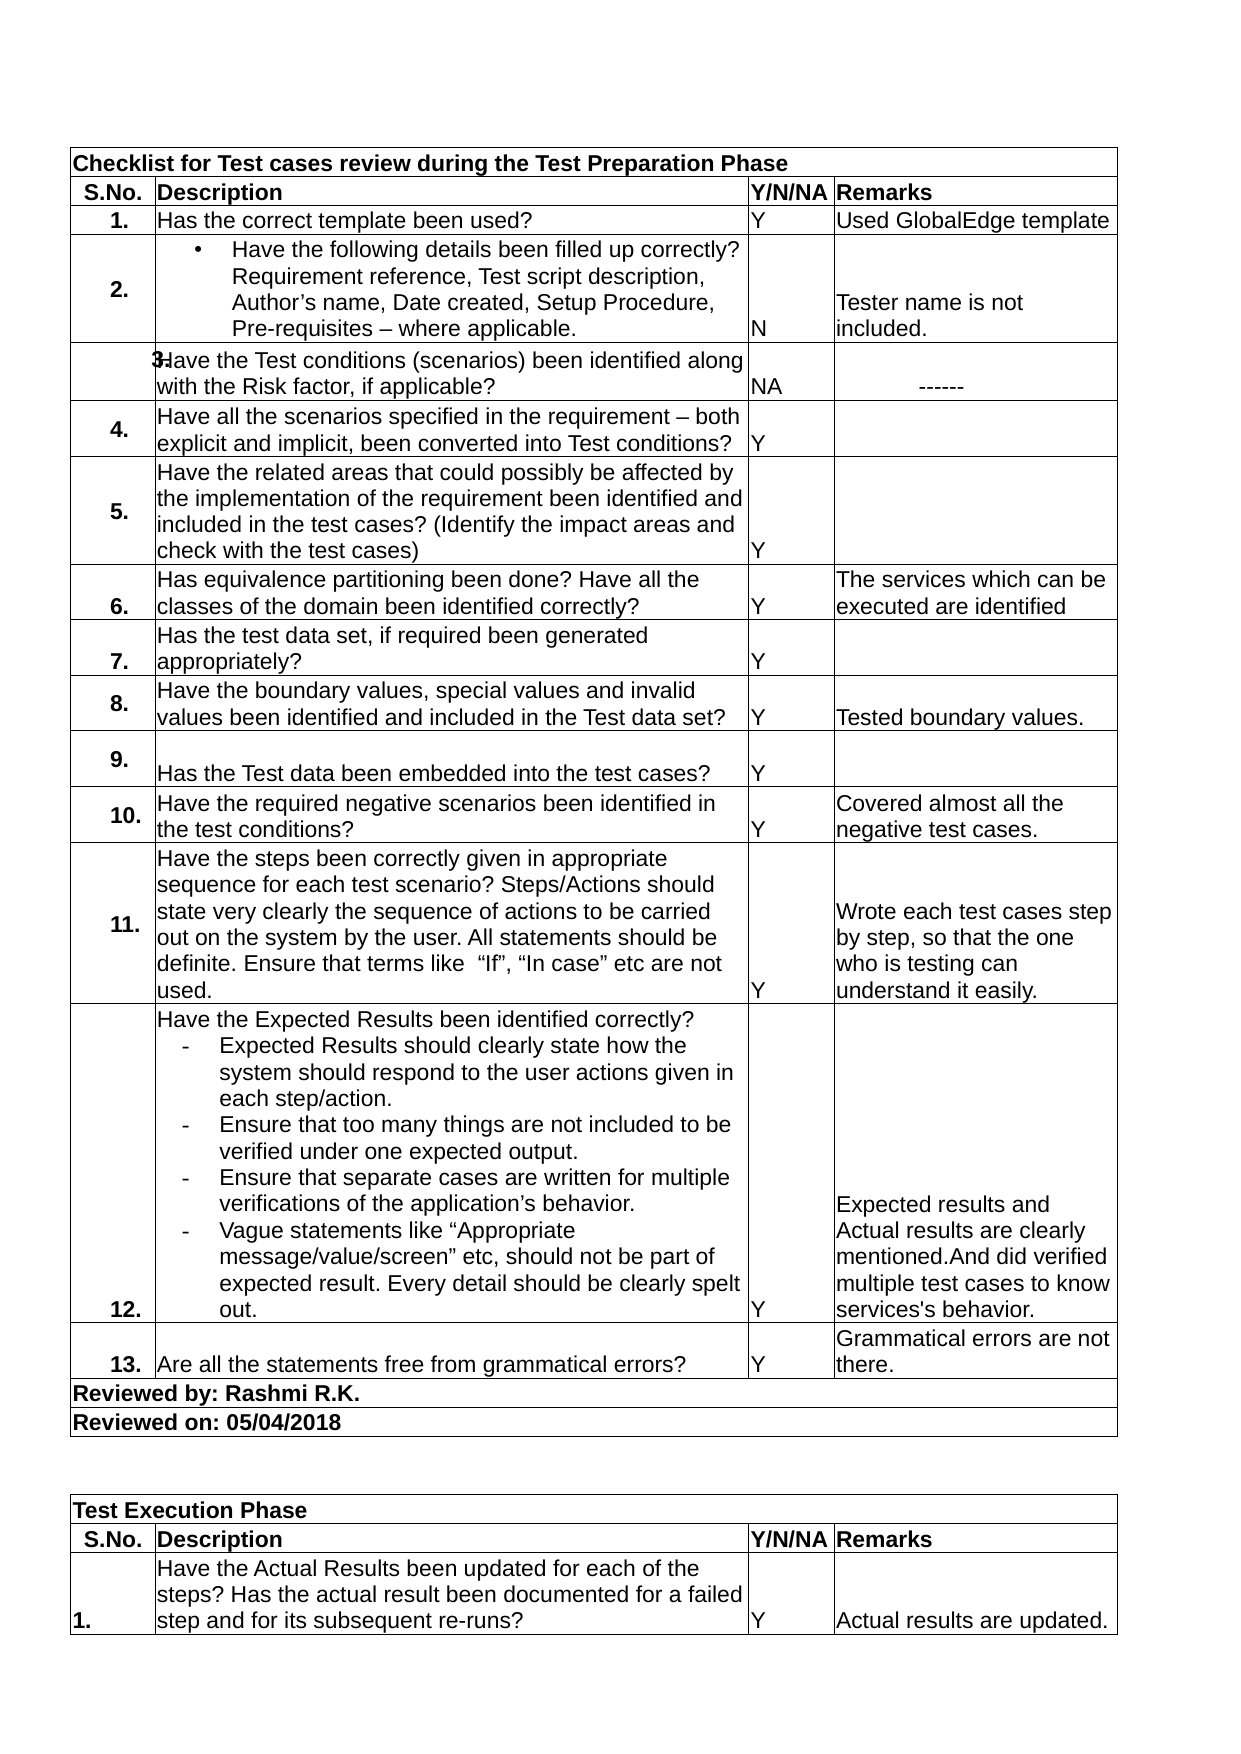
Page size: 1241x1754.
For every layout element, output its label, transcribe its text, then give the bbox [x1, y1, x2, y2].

table_cell [71, 620, 155, 674]
table_cell The services which can be executed are identified [835, 565, 1117, 619]
table_cell Have the following details been filled up correctly? Requirement reference, Test script description, Author’s name, Date created, Setup Procedure, Pre-requisites – where applicable. [156, 235, 748, 342]
table_cell Actual results are updated. [835, 1553, 1117, 1634]
table_cell [71, 1004, 155, 1322]
table_cell Y [749, 787, 834, 842]
table_cell Have the related areas that could possibly be affected by the implementation of the requirement been identified and included in the test cases? (Identify the impact areas and check with the test cases) [156, 457, 748, 564]
table_cell Y [749, 676, 834, 730]
table_cell Y [749, 401, 834, 456]
table_cell ------ [835, 343, 1117, 399]
table_cell Y [749, 1323, 834, 1378]
table_cell Grammatical errors are not there. [835, 1323, 1117, 1378]
table_cell Has the test data set, if required been generated appropriately? [156, 620, 748, 674]
table_cell [71, 843, 155, 1003]
table_cell Y [749, 731, 834, 786]
table_cell S.No. [71, 1524, 155, 1552]
table_cell Y [749, 1553, 834, 1634]
table_cell Description [156, 1524, 748, 1552]
table_cell Tested boundary values. [835, 676, 1117, 730]
table_header Checklist for Test cases review during the Test Preparation Phase [71, 148, 1117, 176]
table_cell Has the correct template been used? [156, 206, 748, 234]
table_cell Wrote each test cases step by step, so that the one who is testing can understand it easily. [835, 843, 1117, 1003]
table_cell Are all the statements free from grammatical errors? [156, 1323, 748, 1378]
table_cell [835, 457, 1117, 564]
table_cell Y [749, 206, 834, 234]
table_cell [71, 343, 155, 399]
table_cell NA [749, 343, 834, 399]
table_cell Has equivalence partitioning been done? Have all the classes of the domain been identified correctly? [156, 565, 748, 619]
table_cell Remarks [835, 177, 1117, 205]
table_cell Have the boundary values, special values and invalid values been identified and included in the Test data set? [156, 676, 748, 730]
table_cell [835, 731, 1117, 786]
table_cell Have the Test conditions (scenarios) been identified along with the Risk factor, if applicable? [156, 343, 748, 399]
table_cell [71, 787, 155, 842]
table_cell [71, 235, 155, 342]
table_cell [835, 401, 1117, 456]
table_cell [71, 676, 155, 730]
table_cell [71, 731, 155, 786]
table_cell Remarks [835, 1524, 1117, 1552]
table_cell N [749, 235, 834, 342]
table_cell Covered almost all the negative test cases. [835, 787, 1117, 842]
table_cell Have the steps been correctly given in appropriate sequence for each test scenario? Steps/Actions should state very clearly the sequence of actions to be carried out on the system by the user. All statements should be definite. Ensure that terms like “If”, “In case” etc are not used. [156, 843, 748, 1003]
table_cell Have the Actual Results been updated for each of the steps? Has the actual result been documented for a failed step and for its subsequent re-runs? [156, 1553, 748, 1634]
table_header Test Execution Phase [71, 1495, 1117, 1523]
table_cell Y/N/NA [749, 1524, 834, 1552]
table_cell Has the Test data been embedded into the test cases? [156, 731, 748, 786]
table_cell Y [749, 620, 834, 674]
table_cell Used GlobalEdge template [835, 206, 1117, 234]
table_cell Y [749, 565, 834, 619]
table_cell Reviewed on: 05/04/2018 [71, 1408, 1117, 1436]
table_cell 1. [71, 1553, 155, 1634]
table_cell [71, 401, 155, 456]
table_cell Y [749, 843, 834, 1003]
table_cell [835, 620, 1117, 674]
table_cell Description [156, 177, 748, 205]
table_cell Y [749, 1004, 834, 1322]
table_cell Have the Expected Results been identified correctly? Expected Results should clearly state how the system should respond to the user actions given in each step/action. Ensure that too many things are not included to be verified under one expected output. Ensure that separate cases are written for multiple verifications of the application’s behavior. Vague statements like “Appropriate message/value/screen” etc, should not be part of expected result. Every detail should be clearly spelt out. [156, 1004, 748, 1322]
table_cell [71, 457, 155, 564]
table_cell Reviewed by: Rashmi R.K. [71, 1379, 1117, 1407]
table_cell Have all the scenarios specified in the requirement – both explicit and implicit, been converted into Test conditions? [156, 401, 748, 456]
table_cell Have the required negative scenarios been identified in the test conditions? [156, 787, 748, 842]
table_cell S.No. [71, 177, 155, 205]
table_cell Tester name is not included. [835, 235, 1117, 342]
table_cell [71, 206, 155, 234]
table_cell Expected results and Actual results are clearly mentioned.And did verified multiple test cases to know services's behavior. [835, 1004, 1117, 1322]
table_cell Y [749, 457, 834, 564]
table_cell [71, 1323, 155, 1378]
table_cell Y/N/NA [749, 177, 834, 205]
table_cell [71, 565, 155, 619]
